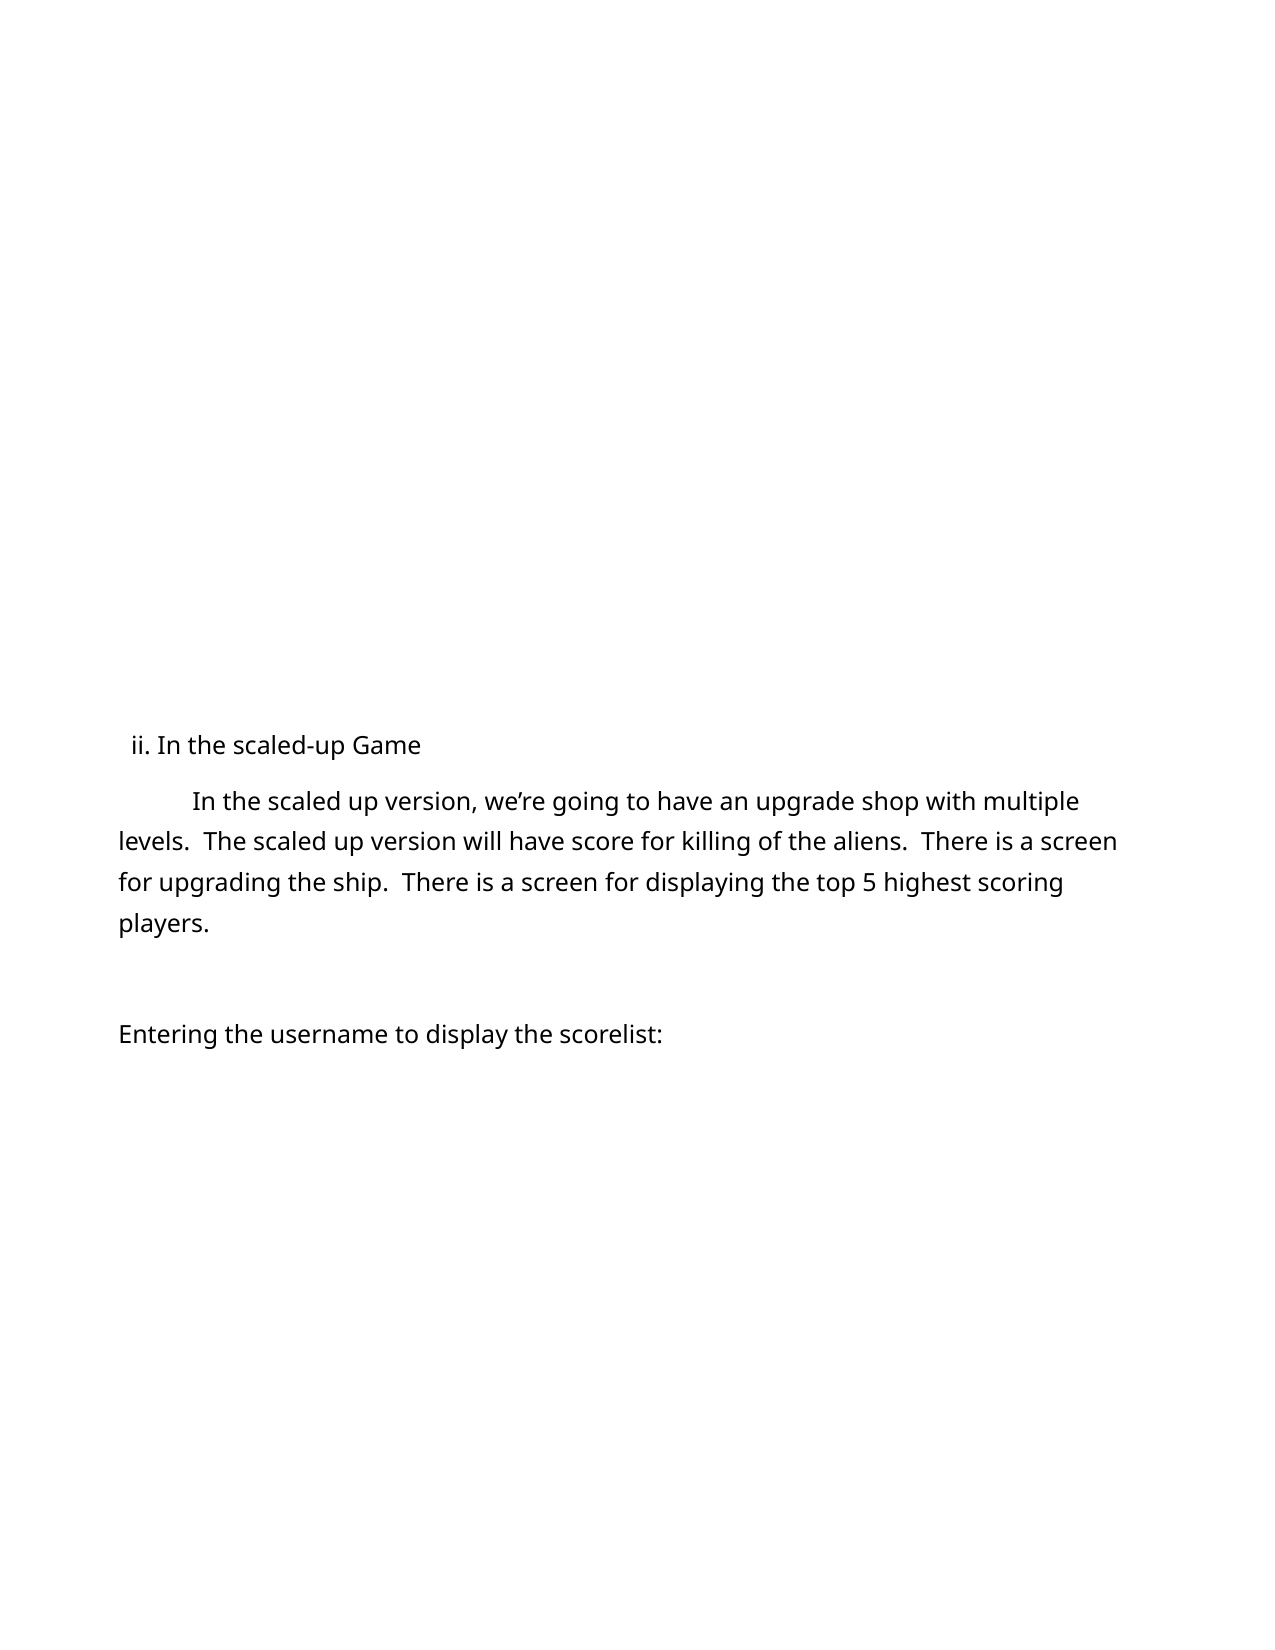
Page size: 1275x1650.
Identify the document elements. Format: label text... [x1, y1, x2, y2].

text Entering the username to display the scorelist: [118, 1016, 1157, 1051]
text In the scaled up version, we’re going to have an upgrade shop with multiple levels. The scaled up version will have score for killing of the aliens. There is a screen for upgrading the ship. There is a screen for displaying the top 5 highest scoring players. [118, 783, 1157, 940]
text ii. In the scaled-up Game [118, 728, 1157, 762]
